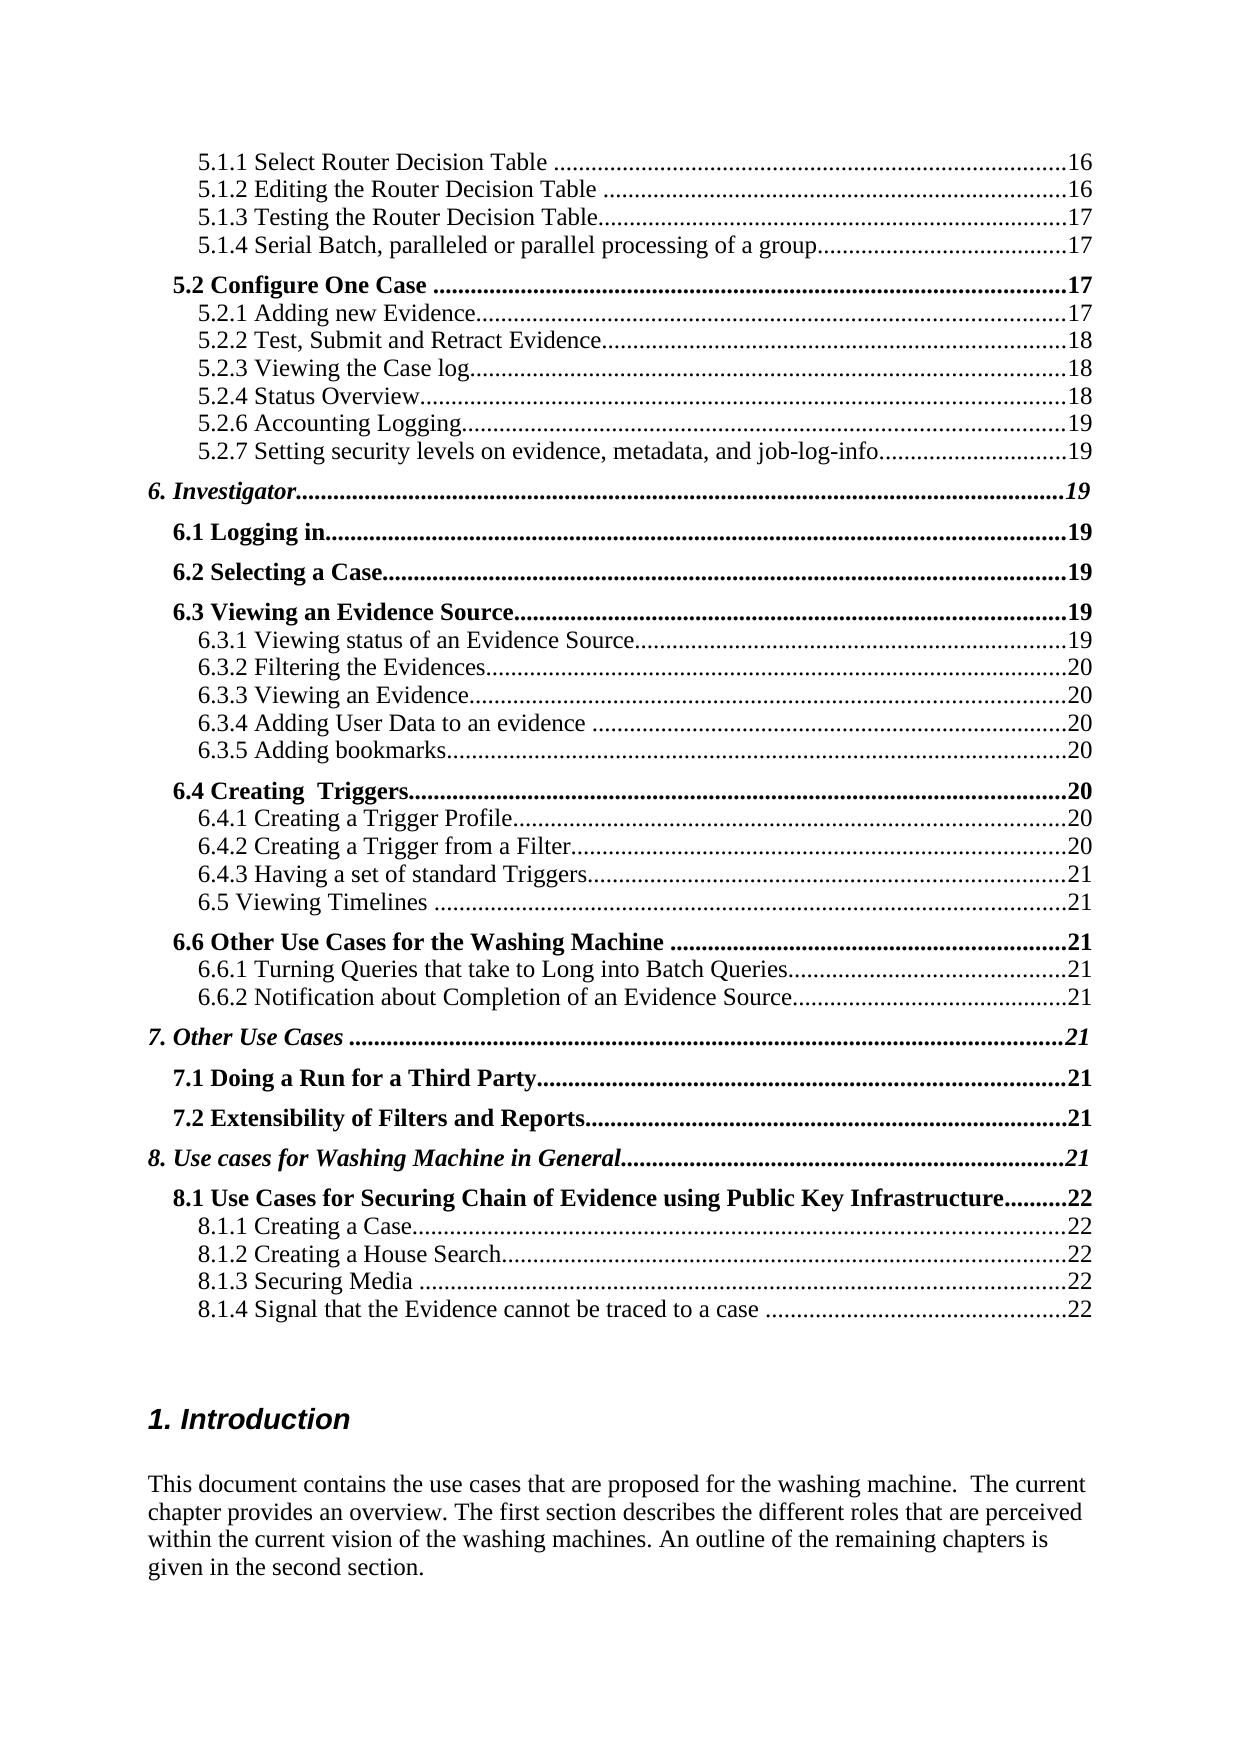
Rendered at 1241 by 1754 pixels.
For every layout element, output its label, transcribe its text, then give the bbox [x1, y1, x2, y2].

text 6.2 Selecting a Case 19 [173, 558, 1092, 586]
text 5.2.3 Viewing the Case log 18 [198, 354, 1092, 382]
text 6.3.3 Viewing an Evidence 20 [198, 681, 1092, 709]
text 6.3.5 Adding bookmarks. 20 [198, 737, 1092, 764]
text 5.1.2 Editing the Router Decision Table 16 [198, 175, 1092, 203]
text 6.4 Creating Triggers 20 [173, 777, 1092, 804]
text 5.2.7 Setting security levels on evidence, metadata, and job-log-info. 19 [198, 437, 1092, 465]
text 6.6.2 Notification about Completion of an Evidence Source 21 [198, 983, 1092, 1011]
text 8.1.4 Signal that the Evidence cannot be traced to a case 22 [198, 1295, 1092, 1323]
text 6.3 Viewing an Evidence Source 19 [173, 598, 1092, 626]
text 6.1 Logging in 19 [173, 518, 1092, 545]
text 8.1.1 Creating a Case 22 [198, 1212, 1092, 1240]
text 7. Other Use Cases 21 [148, 1023, 1092, 1051]
text 5.1.4 Serial Batch, paralleled or parallel processing of a group. 17 [198, 231, 1092, 258]
subtitle 1. Introduction [148, 1403, 1092, 1436]
text 8.1.2 Creating a House Search 22 [198, 1240, 1092, 1267]
text 5.2 Configure One Case 17 [173, 271, 1092, 299]
text 6.5 Viewing Timelines 21 [198, 888, 1092, 915]
text 6.3.4 Adding User Data to an evidence 20 [198, 709, 1092, 737]
text 5.2.4 Status Overview 18 [198, 382, 1092, 409]
text 6.4.1 Creating a Trigger Profile 20 [198, 804, 1092, 832]
text 7.1 Doing a Run for a Third Party 21 [173, 1064, 1092, 1091]
text 8.1.3 Securing Media 22 [198, 1267, 1092, 1295]
text 6.4.3 Having a set of standard Triggers 21 [198, 860, 1092, 888]
text 5.2.1 Adding new Evidence 17 [198, 299, 1092, 326]
text 6.6 Other Use Cases for the Washing Machine 21 [173, 928, 1092, 956]
text 5.2.6 Accounting Logging 19 [198, 409, 1092, 437]
text 5.1.1 Select Router Decision Table 16 [198, 148, 1092, 175]
text 6. Investigator 19 [148, 477, 1092, 505]
text 6.3.1 Viewing status of an Evidence Source 19 [198, 626, 1092, 653]
text 8.1 Use Cases for Securing Chain of Evidence using Public Key Infrastructure 22 [173, 1184, 1092, 1212]
text 5.2.2 Test, Submit and Retract Evidence 18 [198, 326, 1092, 354]
text 6.6.1 Turning Queries that take to Long into Batch Queries 21 [198, 956, 1092, 983]
text This document contains the use cases that are proposed for the washing machine. The current chapter provides an overview. The first section describes the different roles that are perceived within the current vision of the washing machines. An outline of the remaining chapters is given in the second section. [148, 1470, 1092, 1581]
text 6.4.2 Creating a Trigger from a Filter 20 [198, 832, 1092, 860]
text 7.2 Extensibility of Filters and Reports 21 [173, 1104, 1092, 1132]
text 8. Use cases for Washing Machine in General 21 [148, 1144, 1092, 1172]
text 6.3.2 Filtering the Evidences 20 [198, 653, 1092, 681]
text 5.1.3 Testing the Router Decision Table 17 [198, 203, 1092, 231]
